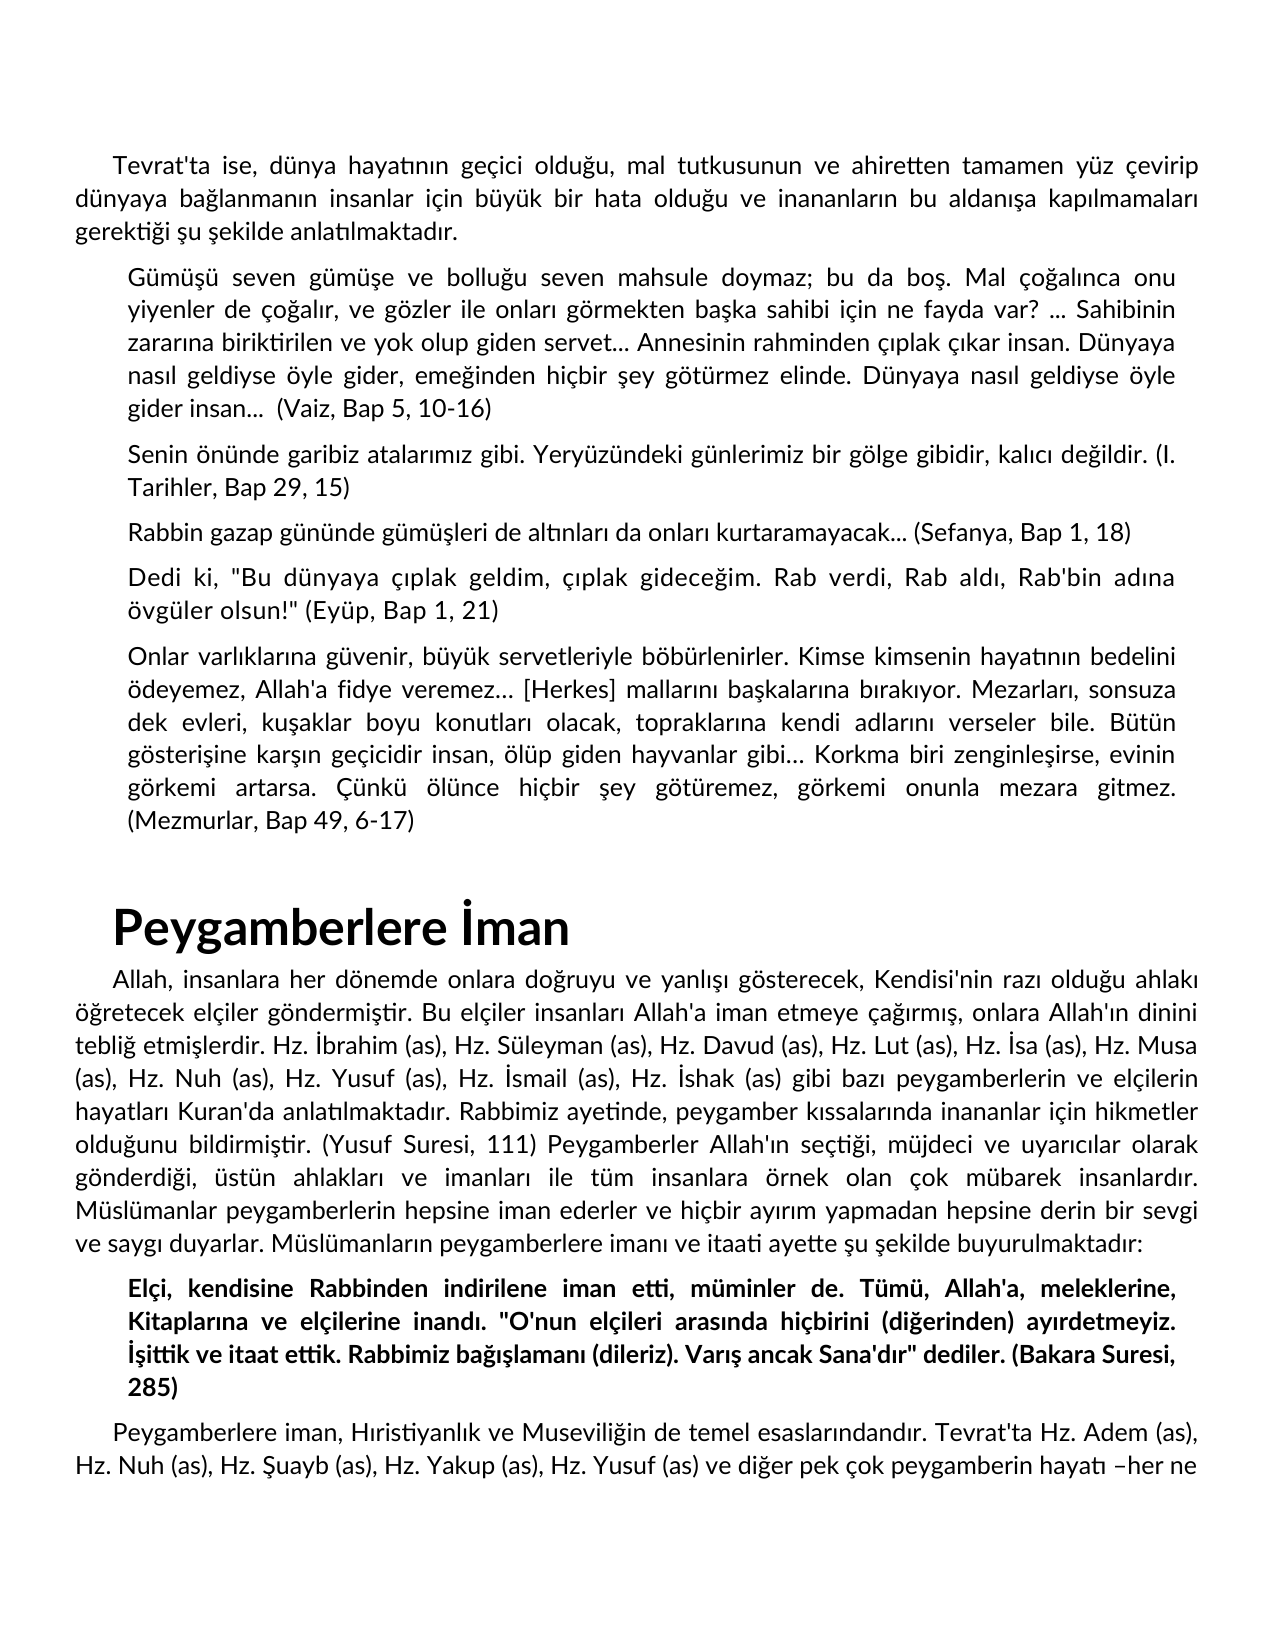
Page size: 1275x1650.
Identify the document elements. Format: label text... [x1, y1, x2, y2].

text Peygamberlere iman, Hıristiyanlık ve Museviliğin de temel esaslarındandır. Tevrat'ta Hz. Adem (as), Hz. Nuh (as), Hz. Şuayb (as), Hz. Yakup (as), Hz. Yusuf (as) ve diğer pek çok peygamberin hayatı –her ne [75, 1417, 1200, 1480]
text Dedi ki, "Bu dünyaya çıplak geldim, çıplak gideceğim. Rab verdi, Rab aldı, Rab'bin adına övgüler olsun!" (Eyüp, Bap 1, 21) [127, 562, 1177, 625]
subtitle Peygamberlere İman [112, 896, 1200, 956]
text Allah, insanlara her dönemde onlara doğruyu ve yanlışı gösterecek, Kendisi'nin razı olduğu ahlakı öğretecek elçiler göndermiştir. Bu elçiler insanları Allah'a iman etmeye çağırmış, onlara Allah'ın dinini tebliğ etmişlerdir. Hz. İbrahim (as), Hz. Süleyman (as), Hz. Davud (as), Hz. Lut (as), Hz. İsa (as), Hz. Musa (as), Hz. Nuh (as), Hz. Yusuf (as), Hz. İsmail (as), Hz. İshak (as) gibi bazı peygamberlerin ve elçilerin hayatları Kuran'da anlatılmaktadır. Rabbimiz ayetinde, peygamber kıssalarında inananlar için hikmetler olduğunu bildirmiştir. (Yusuf Suresi, 111) Peygamberler Allah'ın seçtiği, müjdeci ve uyarıcılar olarak gönderdiği, üstün ahlakları ve imanları ile tüm insanlara örnek olan çok mübarek insanlardır. Müslümanlar peygamberlerin hepsine iman ederler ve hiçbir ayırım yapmadan hepsine derin bir sevgi ve saygı duyarlar. Müslümanların peygamberlere imanı ve itaati ayette şu şekilde buyurulmaktadır: [75, 964, 1200, 1257]
text Tevrat'ta ise, dünya hayatının geçici olduğu, mal tutkusunun ve ahiretten tamamen yüz çevirip dünyaya bağlanmanın insanlar için büyük bir hata olduğu ve inananların bu aldanışa kapılmamaları gerektiği şu şekilde anlatılmaktadır. [75, 150, 1200, 246]
text Senin önünde garibiz atalarımız gibi. Yeryüzündeki günlerimiz bir gölge gibidir, kalıcı değildir. (I. Tarihler, Bap 29, 15) [127, 438, 1177, 501]
text Onlar varlıklarına güvenir, büyük servetleriyle böbürlenirler. Kimse kimsenin hayatının bedelini ödeyemez, Allah'a fidye veremez… [Herkes] mallarını başkalarına bırakıyor. Mezarları, sonsuza dek evleri, kuşaklar boyu konutları olacak, topraklarına kendi adlarını verseler bile. Bütün gösterişine karşın geçicidir insan, ölüp giden hayvanlar gibi… Korkma biri zenginleşirse, evinin görkemi artarsa. Çünkü ölünce hiçbir şey götüremez, görkemi onunla mezara gitmez. (Mezmurlar, Bap 49, 6-17) [127, 640, 1177, 835]
text Rabbin gazap gününde gümüşleri de altınları da onları kurtaramayacak... (Sefanya, Bap 1, 18) [127, 517, 1177, 547]
text Gümüşü seven gümüşe ve bolluğu seven mahsule doymaz; bu da boş. Mal çoğalınca onu yiyenler de çoğalır, ve gözler ile onları görmekten başka sahibi için ne fayda var? ... Sahibinin zararına biriktirilen ve yok olup giden servet... Annesinin rahminden çıplak çıkar insan. Dünyaya nasıl geldiyse öyle gider, emeğinden hiçbir şey götürmez elinde. Dünyaya nasıl geldiyse öyle gider insan... (Vaiz, Bap 5, 10-16) [127, 261, 1177, 423]
text Elçi, kendisine Rabbinden indirilene iman etti, müminler de. Tümü, Allah'a, meleklerine, Kitaplarına ve elçilerine inandı. "O'nun elçileri arasında hiçbirini (diğerinden) ayırdetmeyiz. İşittik ve itaat ettik. Rabbimiz bağışlamanı (dileriz). Varış ancak Sana'dır" dediler. (Bakara Suresi, 285) [127, 1273, 1177, 1402]
